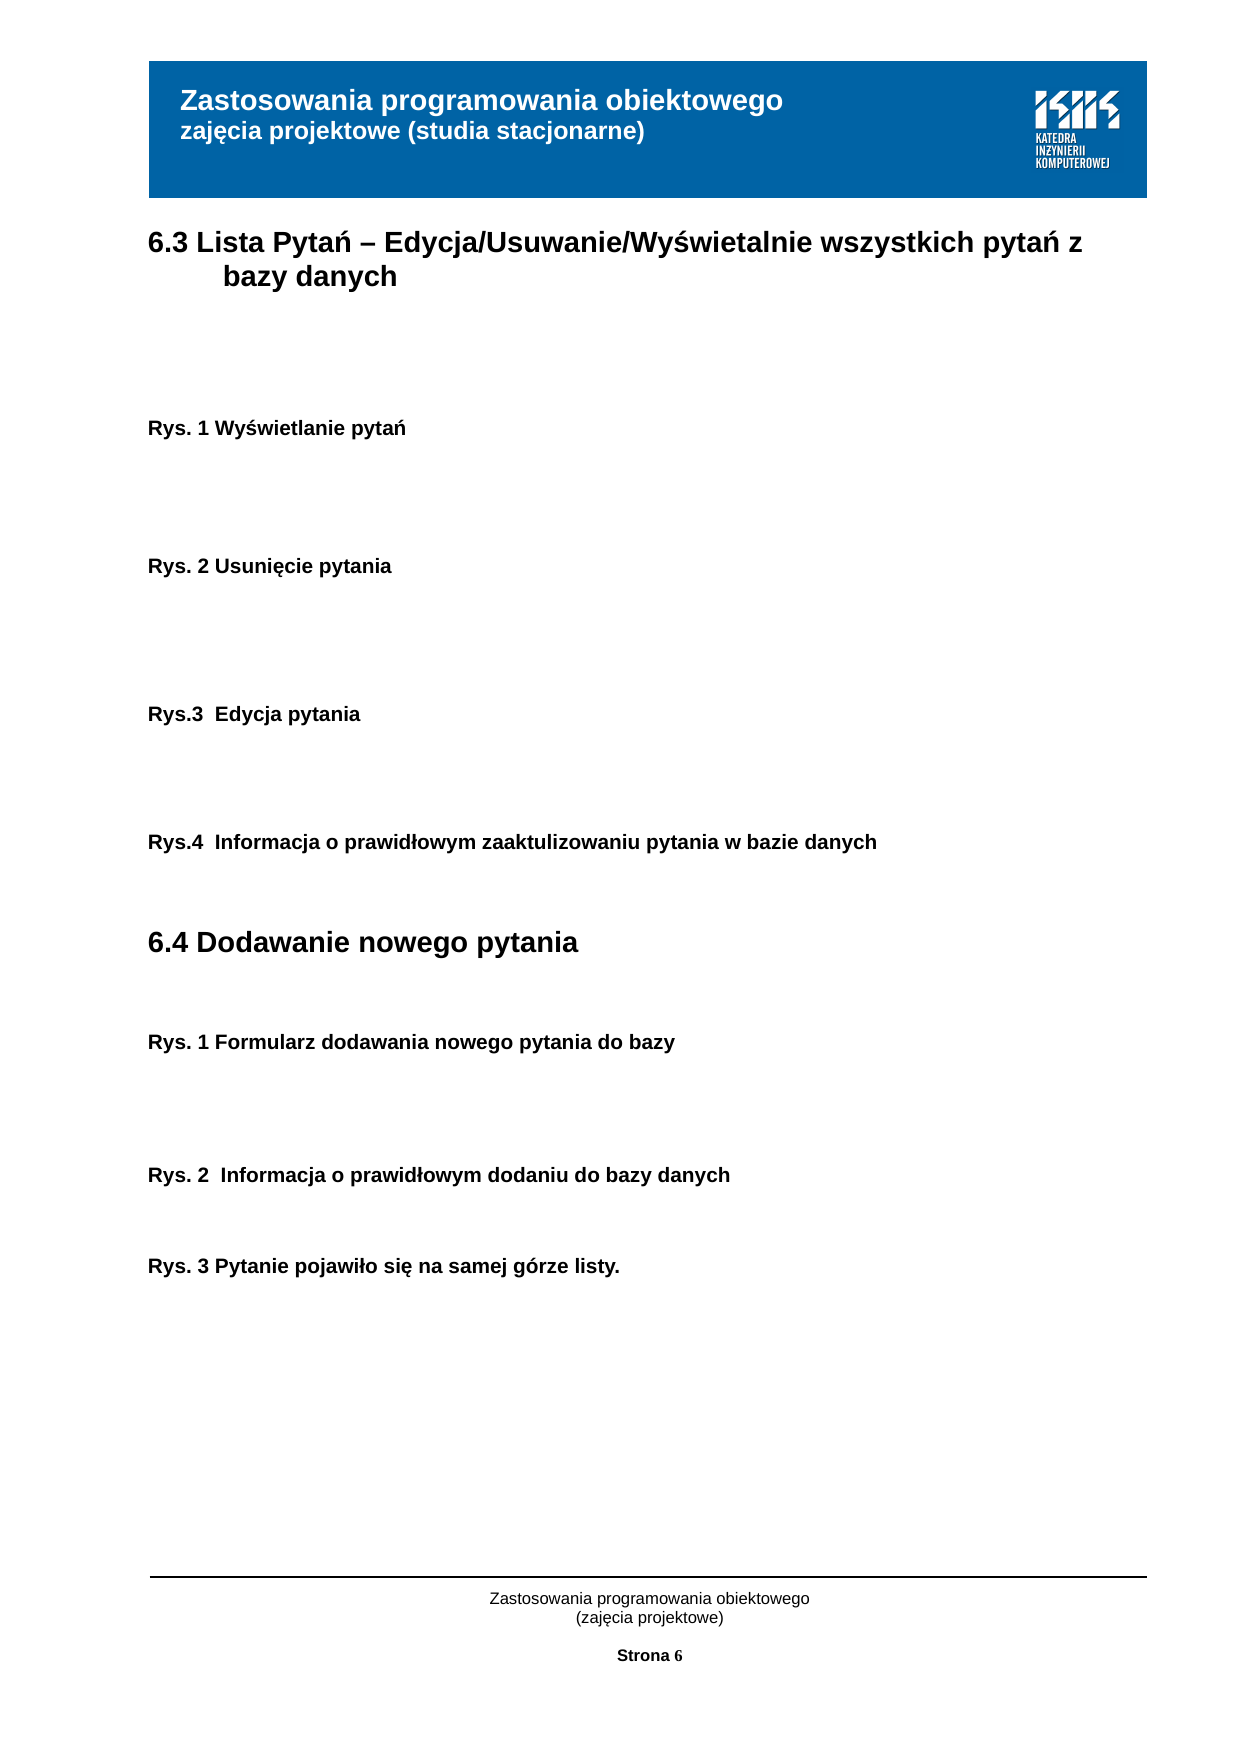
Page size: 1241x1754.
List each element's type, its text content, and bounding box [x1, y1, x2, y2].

text Rys. 2 Informacja o prawidłowym dodaniu do bazy danych [148, 1163, 1152, 1187]
text 6.3 Lista Pytań – Edycja/Usuwanie/Wyświetalnie wszystkich pytań z bazy danych [148, 225, 1152, 292]
text Rys. 1 Formularz dodawania nowego pytania do bazy [148, 1030, 1152, 1054]
text Rys. 3 Pytanie pojawiło się na samej górze listy. [148, 1253, 1152, 1277]
text 6.4 Dodawanie nowego pytania [148, 925, 1152, 959]
text Rys. 2 Usunięcie pytania [148, 554, 1152, 578]
text Rys.3 Edycja pytania [148, 701, 1152, 725]
picture [1031, 87, 1124, 173]
text Rys.4 Informacja o prawidłowym zaaktulizowaniu pytania w bazie danych [148, 830, 1152, 854]
text Rys. 1 Wyświetlanie pytań [148, 416, 1152, 440]
